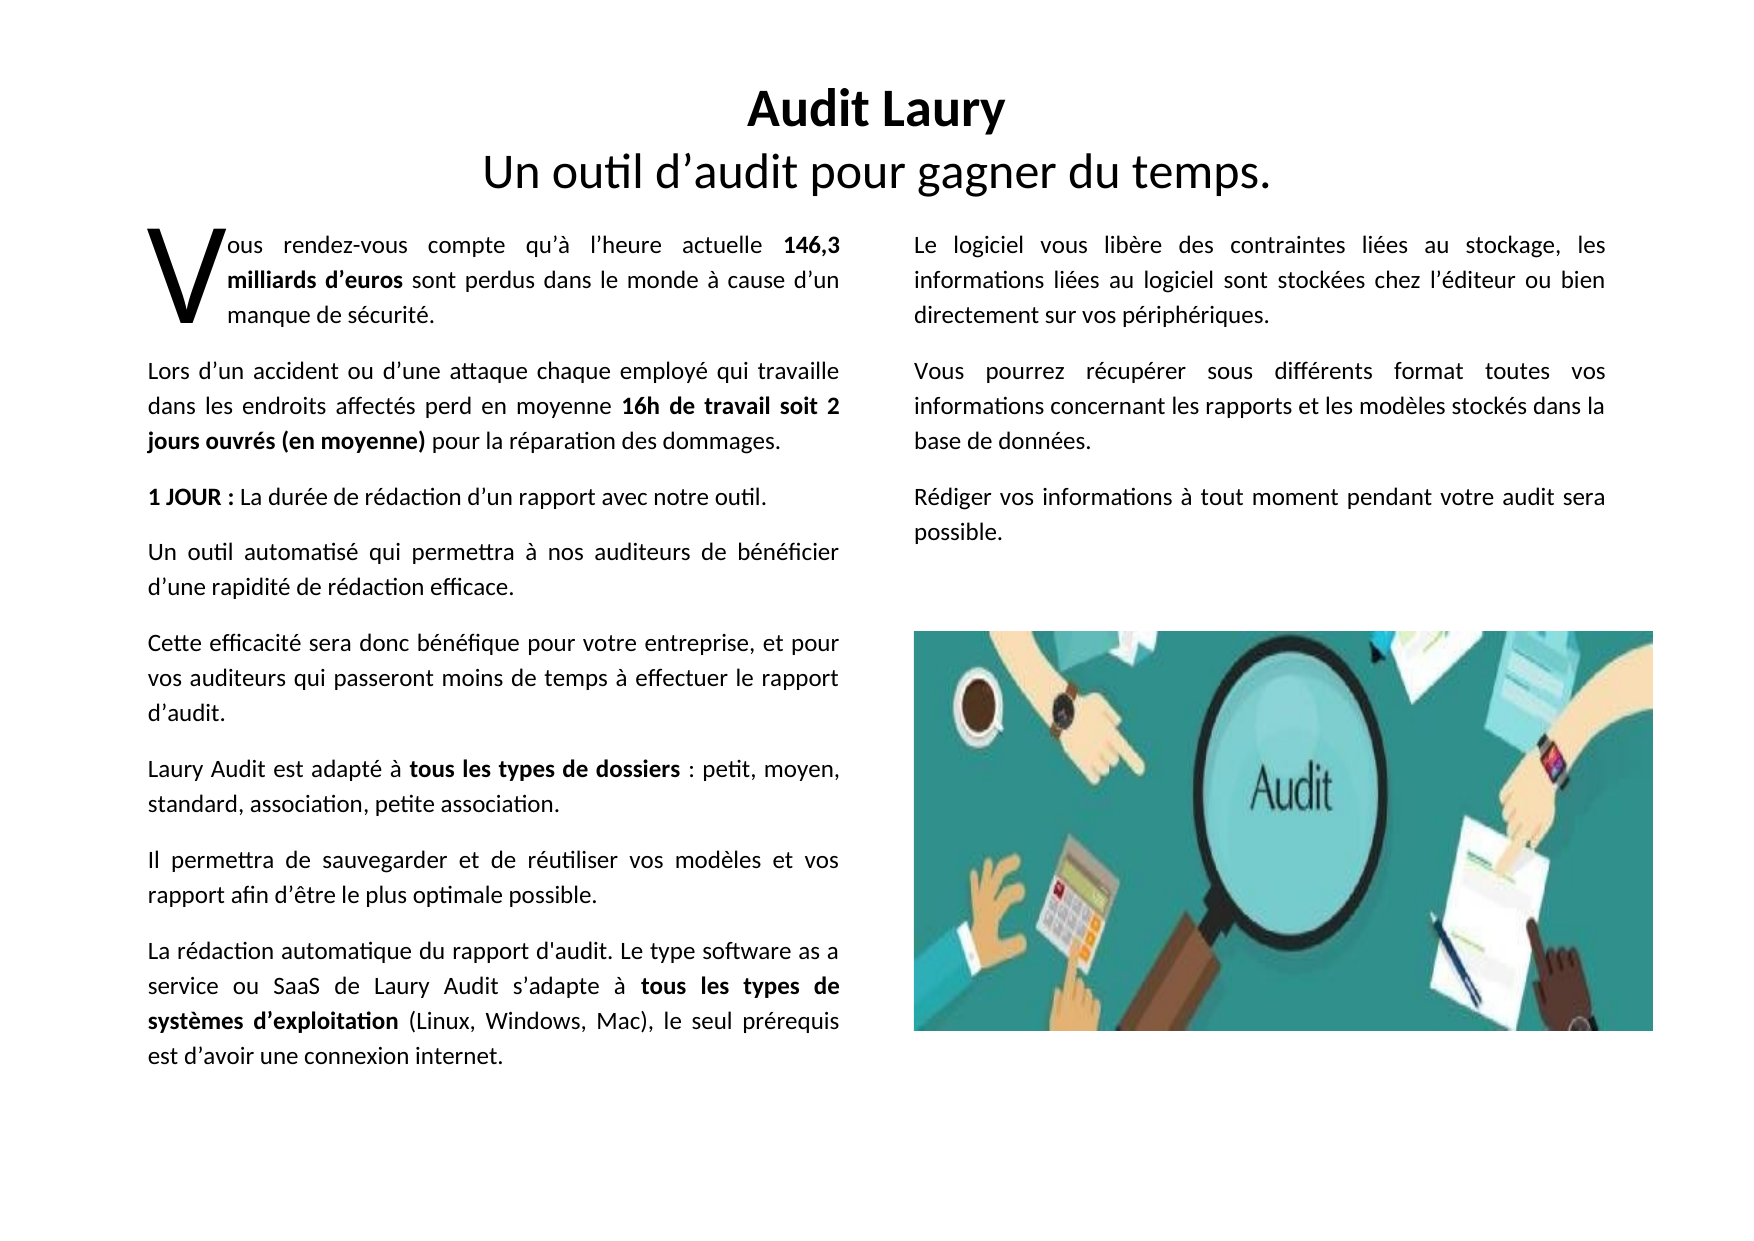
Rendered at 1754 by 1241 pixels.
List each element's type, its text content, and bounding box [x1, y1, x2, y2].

text Le logiciel vous libère des contraintes liées au stockage, les informations liées au logiciel sont stockées chez l’éditeur ou bien directement sur vos périphériques. [914, 229, 1606, 329]
text Vous rendez-vous compte qu’à l’heure actuelle 146,3 milliards d’euros sont perdus dans le monde à cause d’un manque de sécurité. [148, 229, 840, 329]
text La rédaction automatique du rapport d'audit. Le type software as a service ou SaaS de Laury Audit s’adapte à tous les types de systèmes d’exploitation (Linux, Windows, Mac), le seul prérequis est d’avoir une connexion internet. [148, 935, 840, 1070]
text Il permettra de sauvegarder et de réutiliser vos modèles et vos rapport afin d’être le plus optimale possible. [148, 844, 840, 909]
text 1 JOUR : La durée de rédaction d’un rapport avec notre outil. [148, 481, 840, 511]
text Lors d’un accident ou d’une attaque chaque employé qui travaille dans les endroits affectés perd en moyenne 16h de travail soit 2 jours ouvrés (en moyenne) pour la réparation des dommages. [148, 355, 840, 455]
text Vous pourrez récupérer sous différents format toutes vos informations concernant les rapports et les modèles stockés dans la base de données. [914, 355, 1606, 455]
text Cette efficacité sera donc bénéfique pour votre entreprise, et pour vos auditeurs qui passeront moins de temps à effectuer le rapport d’audit. [148, 627, 840, 728]
text Un outil automatisé qui permettra à nos auditeurs de bénéficier d’une rapidité de rédaction efficace. [148, 536, 840, 602]
text Laury Audit est adapté à tous les types de dossiers : petit, moyen, standard, association, petite association. [148, 753, 840, 819]
text Rédiger vos informations à tout moment pendant votre audit sera possible. [914, 481, 1606, 546]
